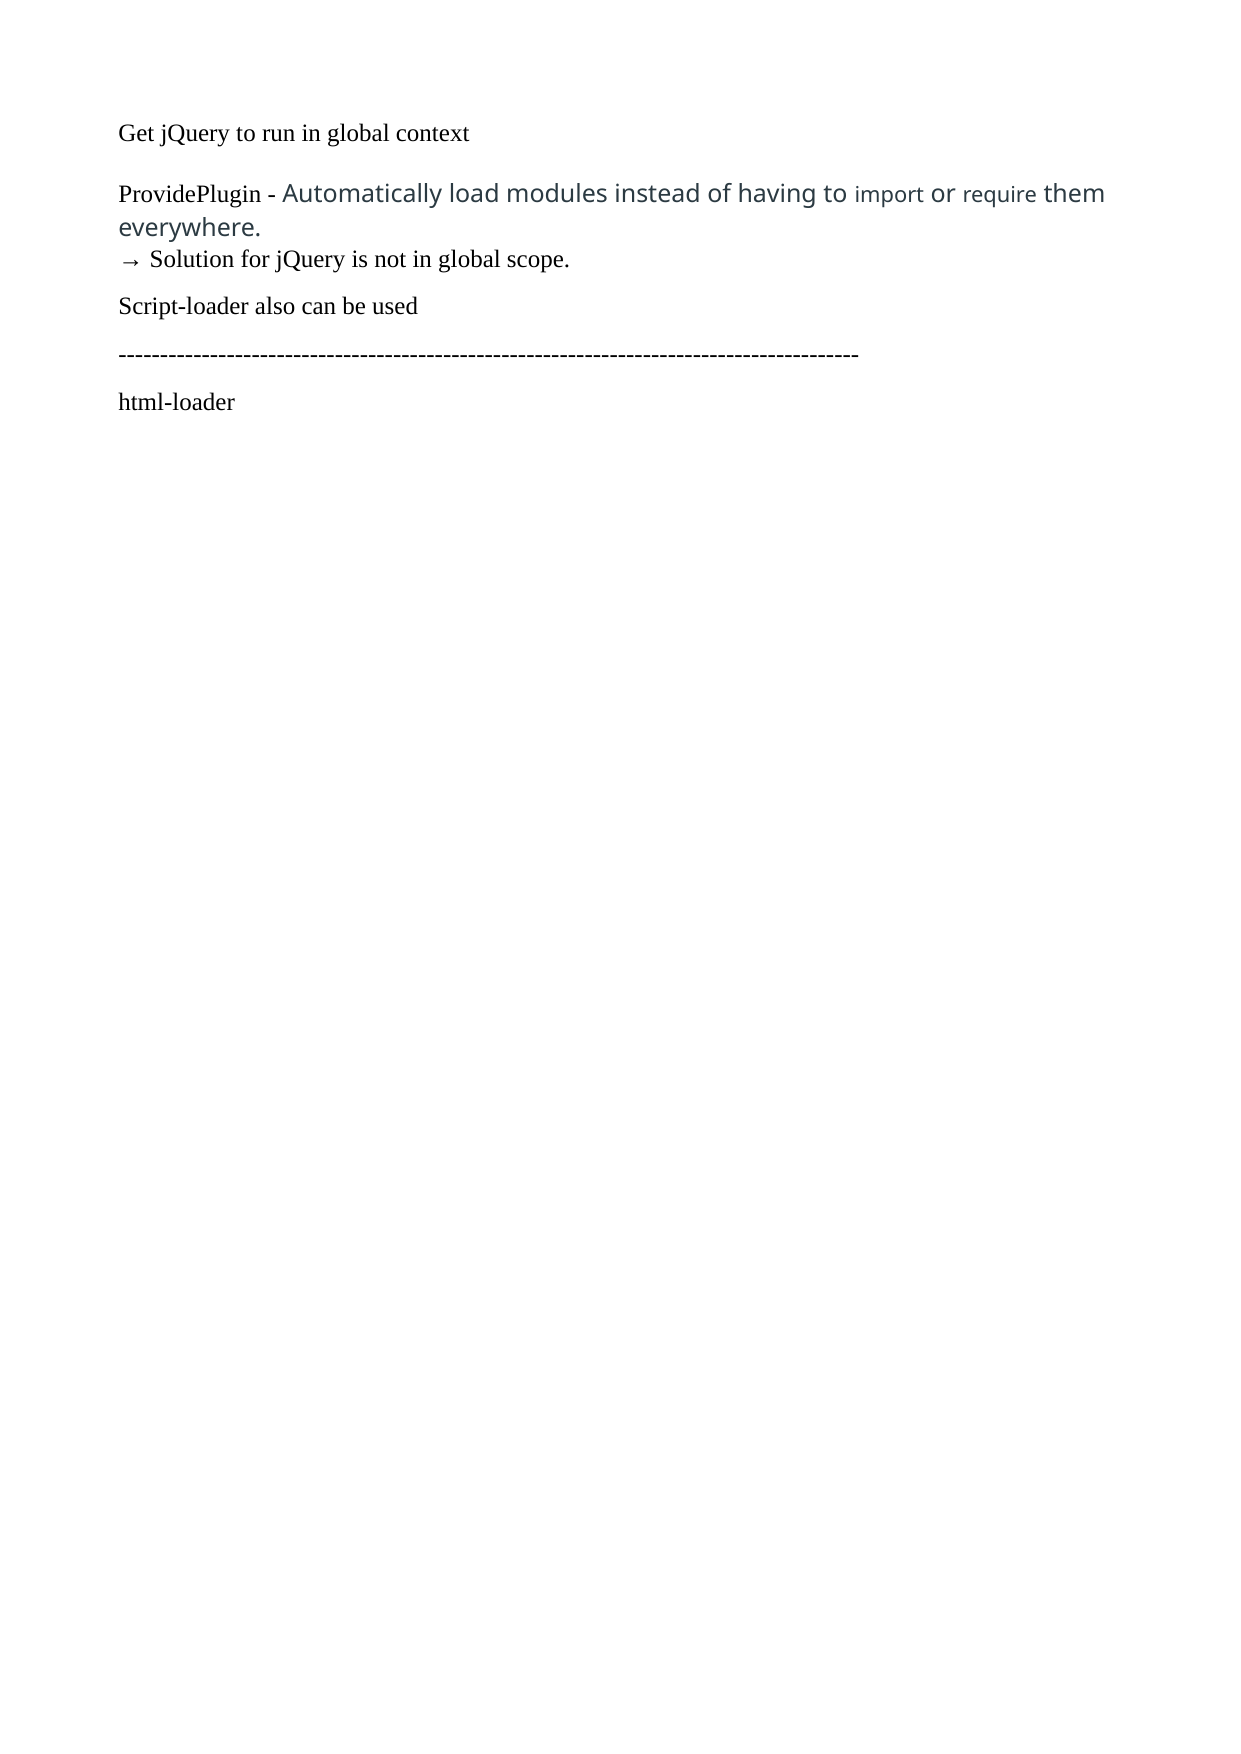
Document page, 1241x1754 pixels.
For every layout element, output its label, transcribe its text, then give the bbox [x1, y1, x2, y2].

text ----------------------------------------------------------------------------------------- [118, 339, 1122, 368]
text Script-loader also can be used [118, 291, 1122, 320]
text Get jQuery to run in global context [118, 118, 1122, 147]
text ProvidePlugin - Automatically load modules instead of having to import or require them everywhere. [118, 176, 1122, 244]
text html-loader [118, 387, 1122, 448]
text → Solution for jQuery is not in global scope. [118, 244, 1122, 272]
